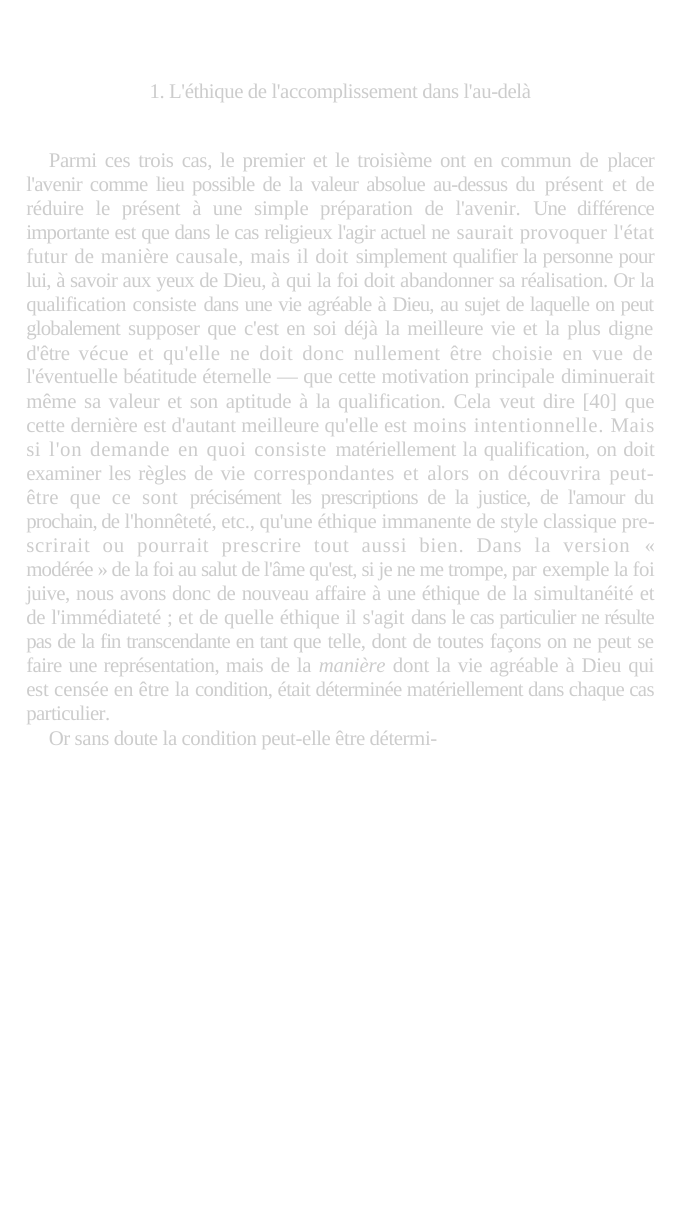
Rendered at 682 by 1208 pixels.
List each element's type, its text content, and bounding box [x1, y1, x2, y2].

text Parmi ces trois cas, le premier et le troisième ont en commun de placer l'avenir comme lieu possible de la valeur absolue au-dessus du présent et de réduire le présent à une simple préparation de l'avenir. Une différence importante est que dans le cas religieux l'agir actuel ne saurait provoquer l'état futur de manière causale, mais il doit simplement qualifier la personne pour lui, à savoir aux yeux de Dieu, à qui la foi doit abandonner sa réalisation. Or la qualification consiste dans une vie agréable à Dieu, au sujet de laquelle on peut globalement supposer que c'est en soi déjà la meilleure vie et la plus digne d'être vécue et qu'elle ne doit donc nullement être choisie en vue de l'éventuelle béatitude éternelle — que cette motivation principale diminuerait même sa valeur et son aptitude à la qualification. Cela veut dire [40] que cette dernière est d'autant meilleure qu'elle est moins intentionnelle. Mais si l'on demande en quoi consiste matériellement la qualification, on doit examiner les règles de vie correspondantes et alors on découvrira peut-être que ce sont précisément les prescriptions de la justice, de l'amour du prochain, de l'honnêteté, etc., qu'une éthique immanente de style classique pre­scrirait ou pourrait prescrire tout aussi bien. Dans la version « modérée » de la foi au salut de l'âme qu'est, si je ne me trompe, par exemple la foi juive, nous avons donc de nouveau affaire à une éthique de la simultanéité et de l'immédiateté ; et de quelle éthique il s'agit dans le cas particulier ne résulte pas de la fin transcendante en tant que telle, dont de toutes façons on ne peut se faire une représentation, mais de la manière dont la vie agréable à Dieu qui est censée en être la condition, était déterminée matériellement dans chaque cas particulier. [26, 148, 655, 725]
text Or sans doute la condition peut-elle être détermi- [26, 725, 655, 749]
text 1. L'éthique de l'accomplissement dans l'au-delà [18, 79, 662, 103]
